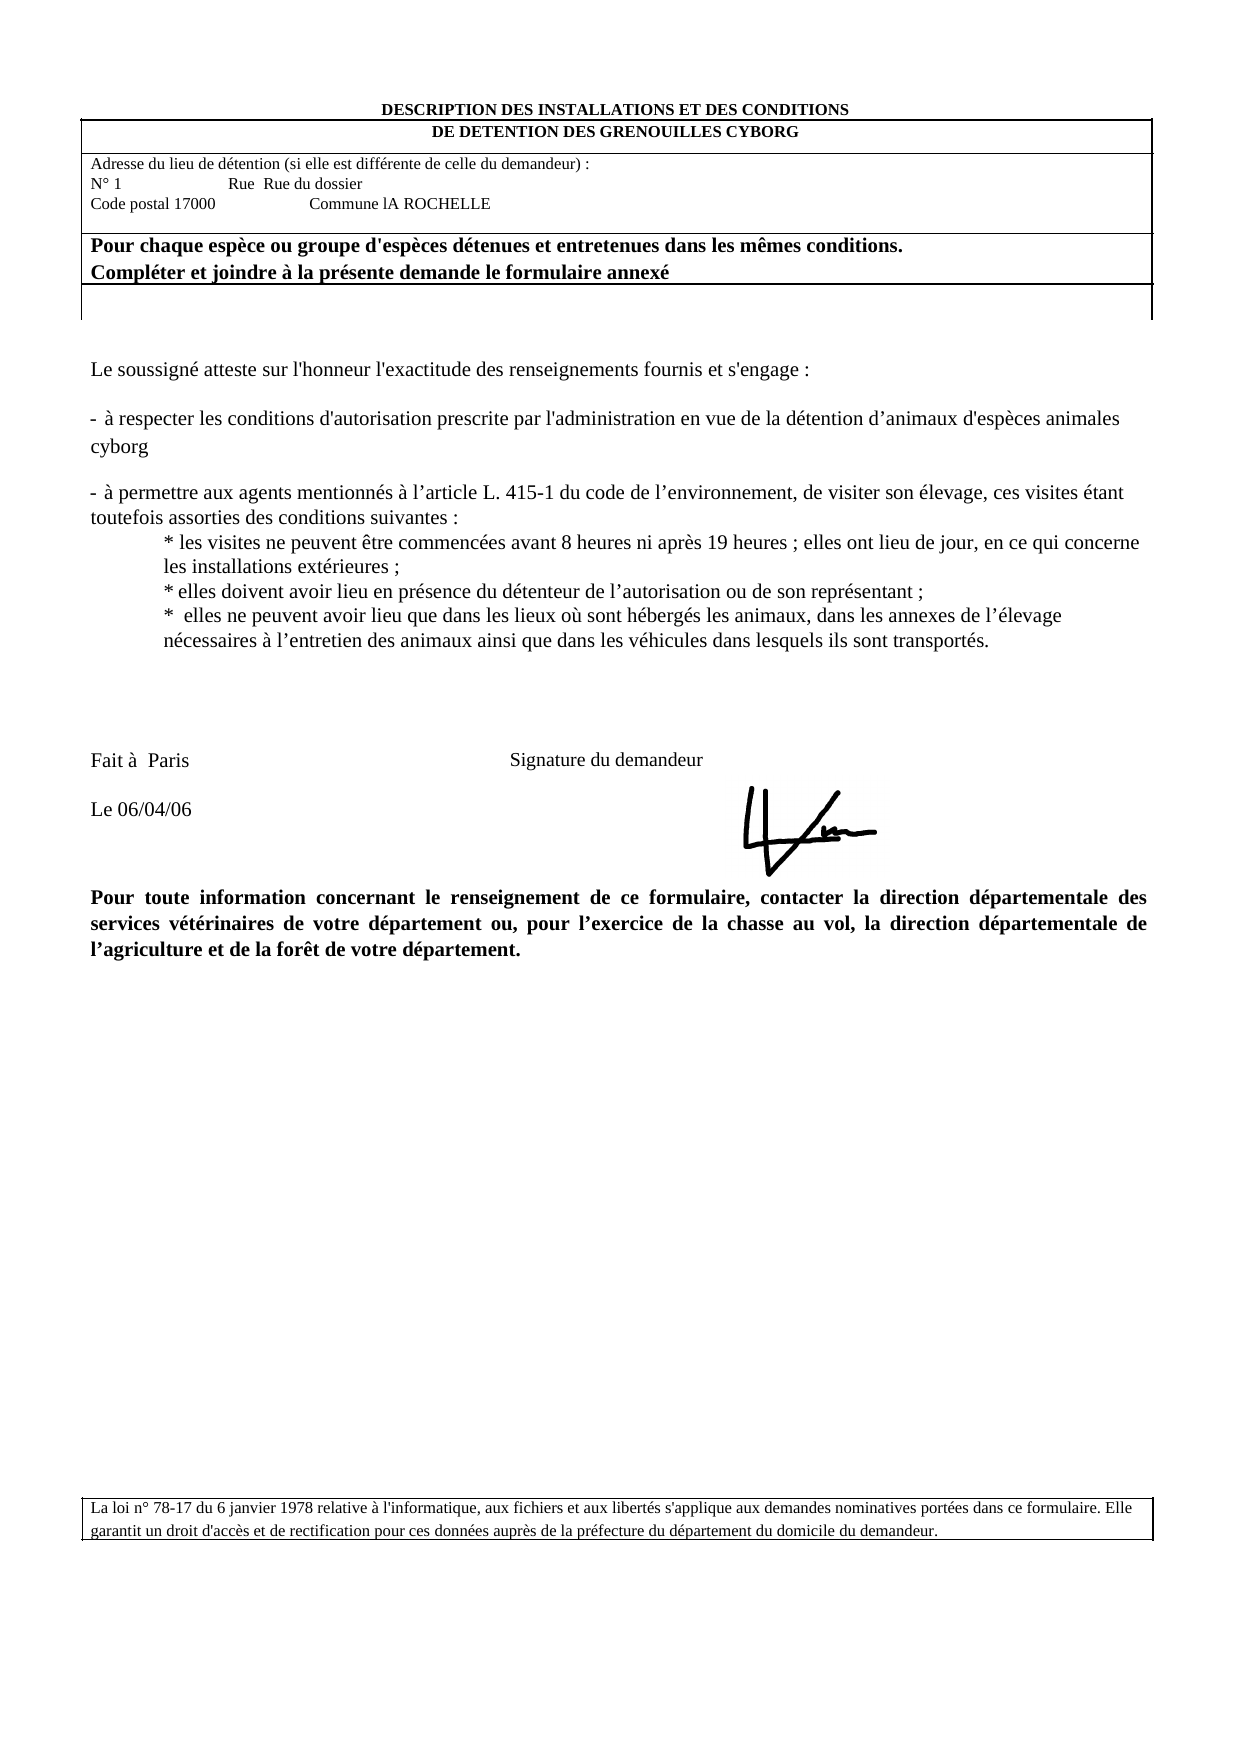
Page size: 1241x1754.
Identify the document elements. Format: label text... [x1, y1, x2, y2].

text Le soussigné atteste sur l'honneur l'exactitude des renseignements fournis et s'engage : [90, 357, 1148, 381]
text DE DETENTION DES GRENOUILLES CYBORG [89, 122, 1141, 141]
text Adresse du lieu de détention (si elle est différente de celle du demandeur) : [90, 154, 1148, 173]
list elles doivent avoir lieu en présence du détenteur de l’autorisation ou de son représentant ; [163, 579, 1148, 603]
text Fait à Paris [90, 748, 466, 772]
text Signature du demandeur [509, 748, 1148, 771]
text Le 06/04/06 [90, 797, 725, 821]
text N° 1 Rue Rue du dossier [90, 174, 1148, 193]
list à respecter les conditions d'autorisation prescrite par l'administration en vue de la détention d’animaux d'espèces animales cyborg [89, 406, 1140, 458]
text Pour toute information concernant le renseignement de ce formulaire, contacter la direction départementale des services vétérinaires de votre département ou, pour l’exercice de la chasse au vol, la direction départementale de l’agriculture et de la forêt de votre département. [90, 885, 1148, 961]
list les visites ne peuvent être commencées avant 8 heures ni après 19 heures ; elles ont lieu de jour, en ce qui concerne les installations extérieures ; [163, 530, 1140, 578]
text [890, 797, 1148, 821]
list elles ne peuvent avoir lieu que dans les lieux où sont hébergés les animaux, dans les annexes de l’élevage nécessaires à l’entretien des animaux ainsi que dans les véhicules dans lesquels ils sont transportés. [163, 603, 1140, 652]
list à permettre aux agents mentionnés à l’article L. 415-1 du code de l’environnement, de visiter son élevage, ces visites étant toutefois assorties des conditions suivantes : [89, 479, 1140, 529]
text Code postal 17000 Commune lA ROCHELLE [90, 193, 1148, 213]
text Compléter et joindre à la présente demande le formulaire annexé [90, 260, 1148, 283]
text Pour chaque espèce ou groupe d'espèces détenues et entretenues dans les mêmes conditions. [90, 234, 1148, 257]
text DESCRIPTION DES INSTALLATIONS ET DES CONDITIONS [89, 100, 1141, 119]
picture [725, 775, 890, 878]
text La loi n° 78-17 du 6 janvier 1978 relative à l'informatique, aux fichiers et aux libertés s'applique aux demandes nominatives portées dans ce formulaire. Elle garantit un droit d'accès et de rectification pour ces données auprès de la préfecture du département du domicile du demandeur. [90, 1499, 1140, 1539]
